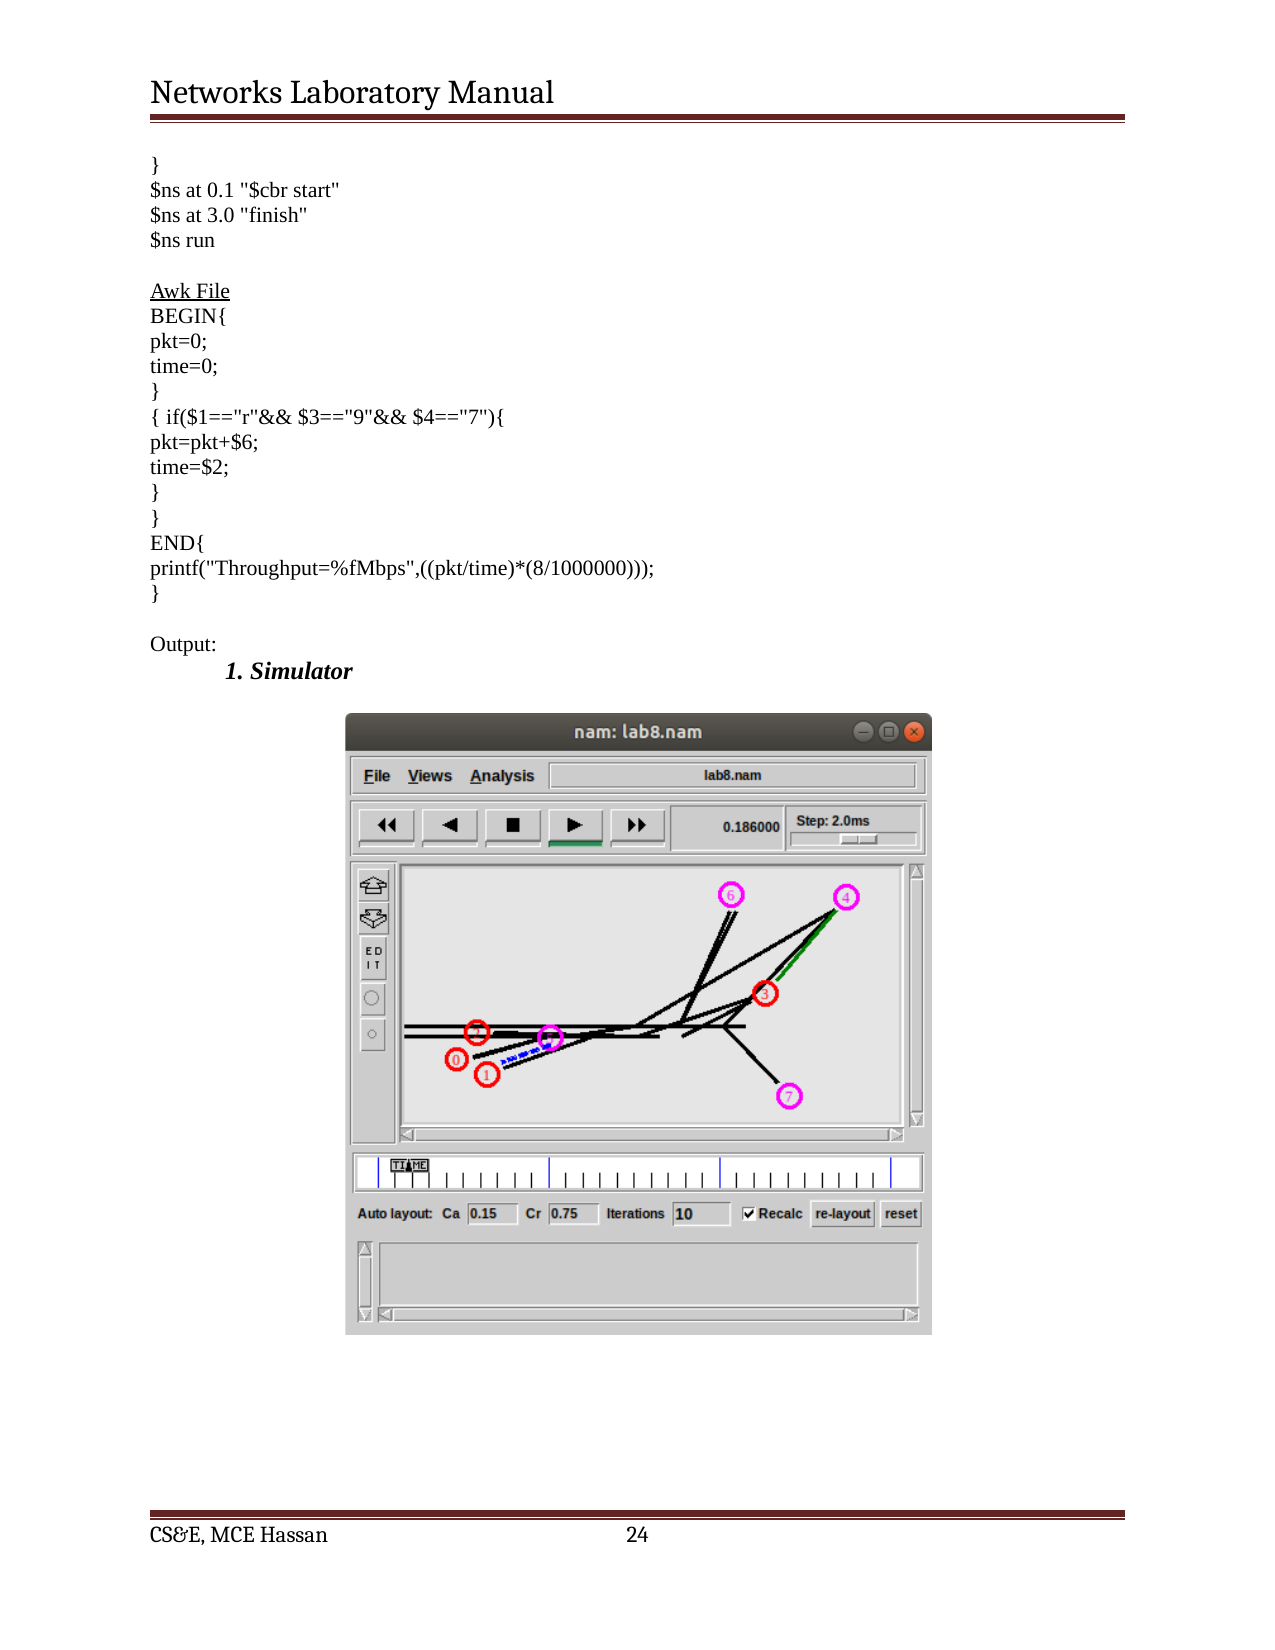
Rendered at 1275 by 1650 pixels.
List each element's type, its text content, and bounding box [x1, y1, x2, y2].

text $ns at 0.1 "$cbr start" [150, 177, 1125, 202]
text pkt=0; [150, 328, 1125, 353]
list 1. Simulator [225, 656, 1125, 684]
text } [150, 504, 1125, 530]
text } [150, 378, 1125, 404]
text $ns at 3.0 "finish" [150, 202, 1125, 227]
text Output: [150, 631, 1125, 656]
text { if($1=="r"&& $3=="9"&& $4=="7"){ [150, 404, 1125, 429]
text } [150, 152, 1125, 177]
text time=$2; [150, 454, 1125, 479]
text Awk File [150, 278, 1125, 303]
picture [345, 713, 932, 1335]
text time=0; [150, 353, 1125, 378]
text $ns run [150, 227, 1125, 252]
text pkt=pkt+$6; [150, 429, 1125, 454]
text } [150, 580, 1125, 605]
text } [150, 479, 1125, 504]
text BEGIN{ [150, 303, 1125, 328]
text END{ [150, 530, 1125, 555]
text printf("Throughput=%fMbps",((pkt/time)*(8/1000000))); [150, 555, 1125, 580]
